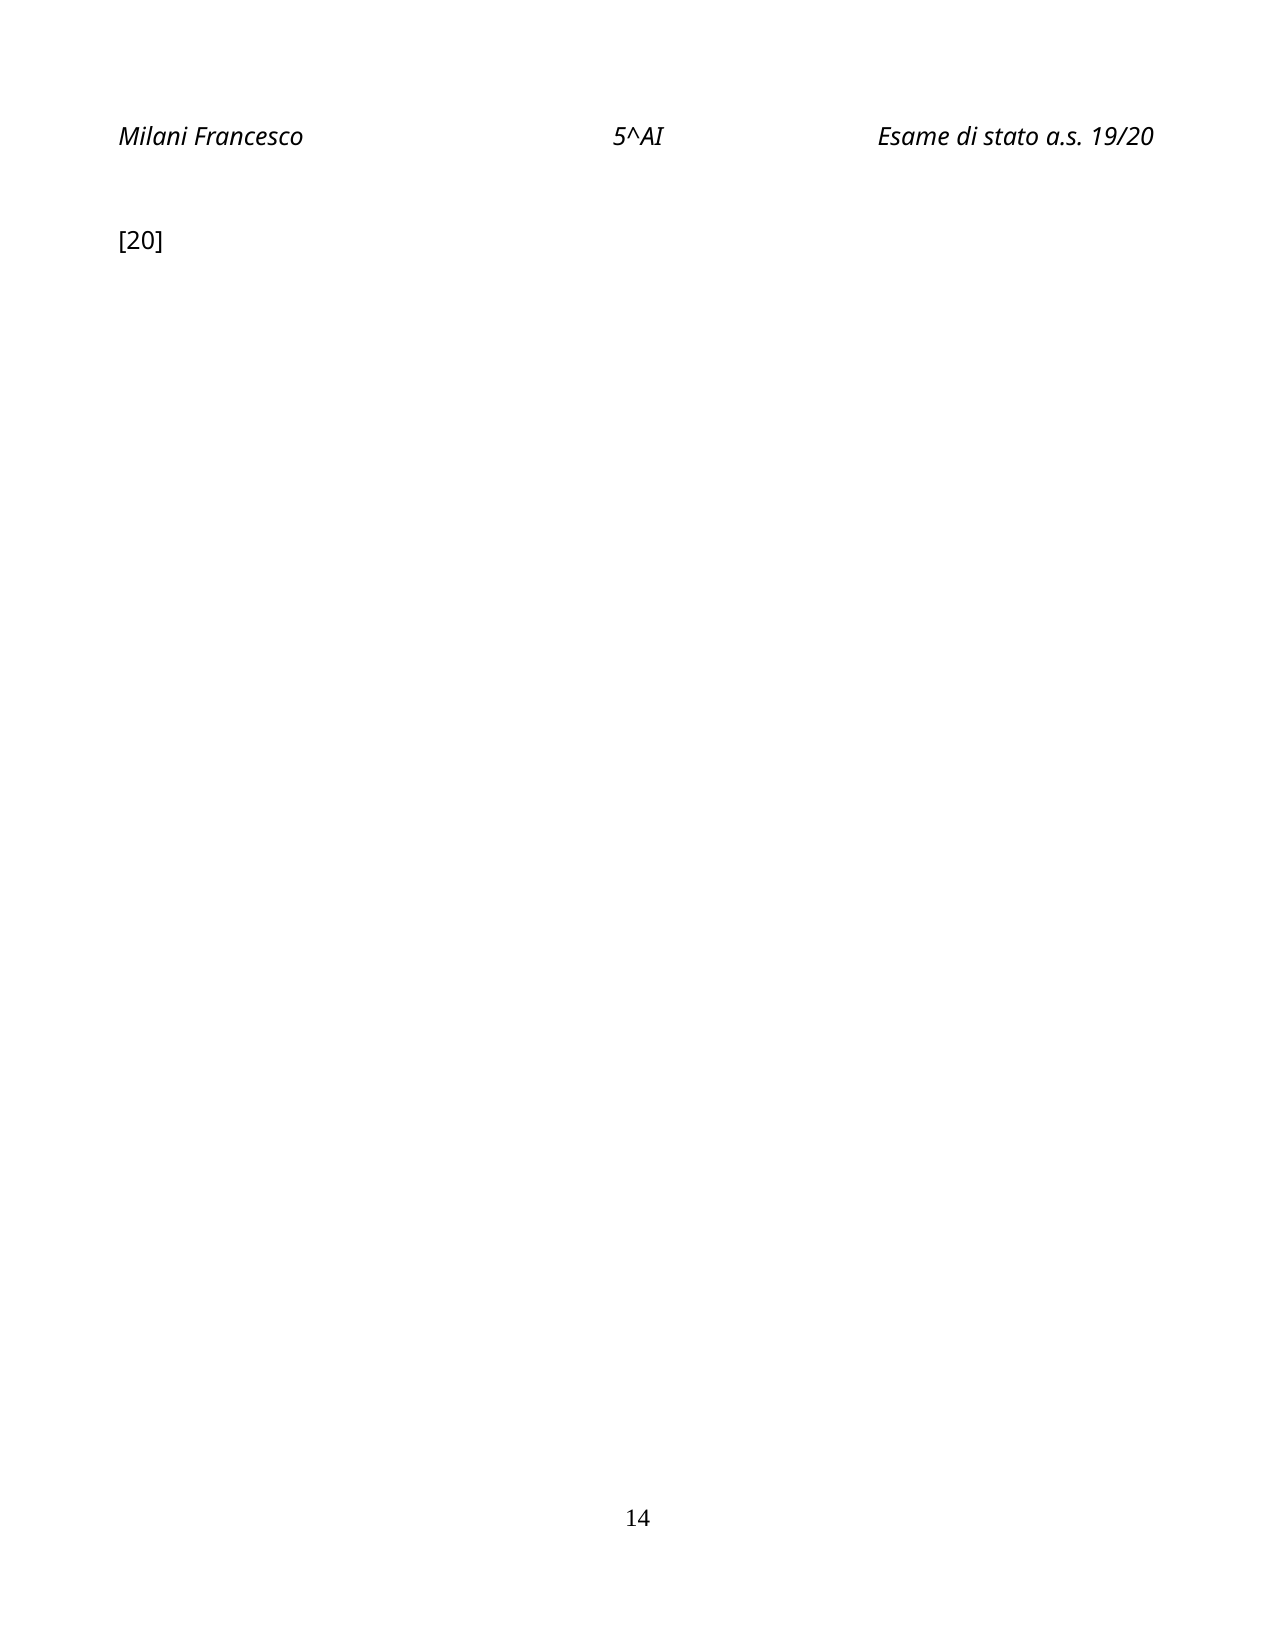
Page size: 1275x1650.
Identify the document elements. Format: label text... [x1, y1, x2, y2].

text [20] [118, 222, 1157, 257]
